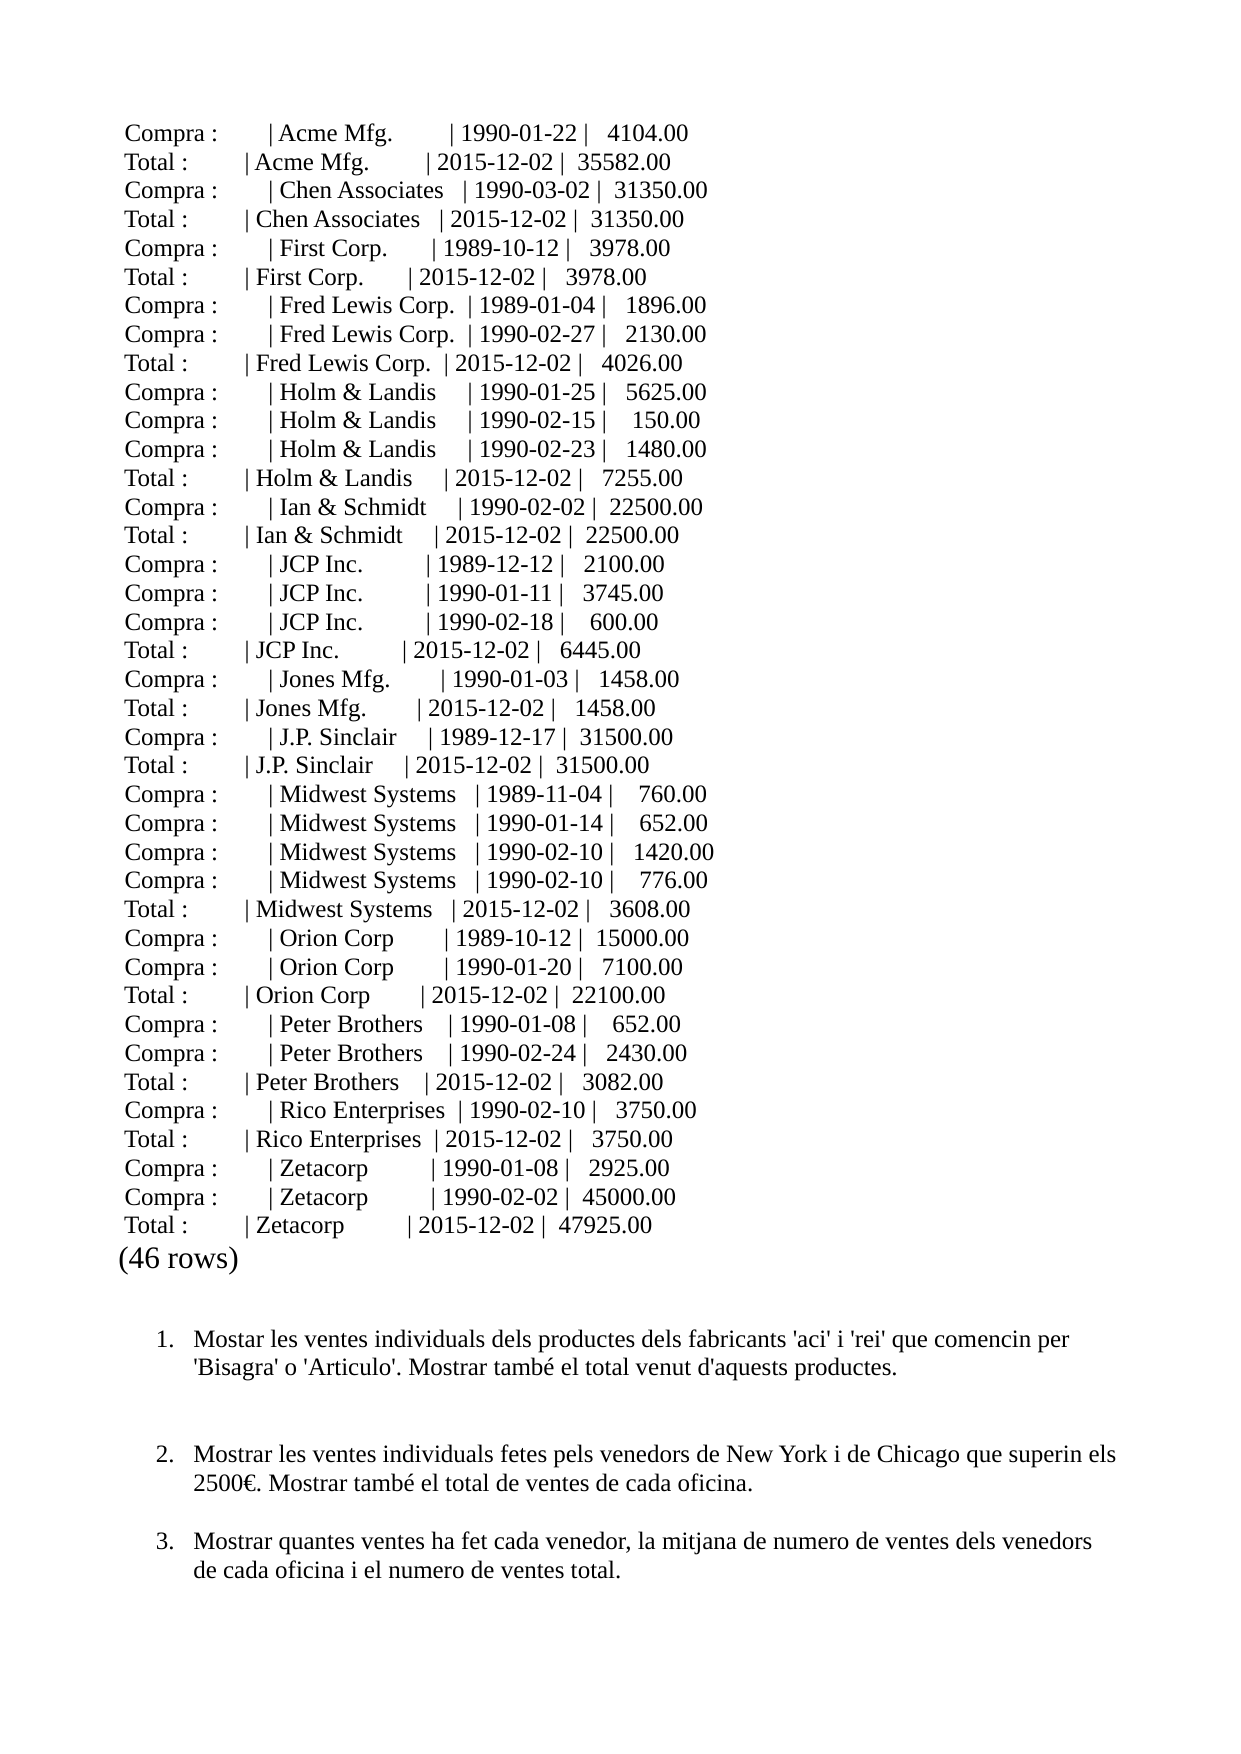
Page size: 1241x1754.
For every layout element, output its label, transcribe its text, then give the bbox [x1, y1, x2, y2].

text Total : | Rico Enterprises | 2015-12-02 | 3750.00 [118, 1124, 1122, 1153]
list Mostrar quantes ventes ha fet cada venedor, la mitjana de numero de ventes dels venedors de cada oficina i el numero de ventes total. [156, 1526, 1122, 1584]
text Compra : | Ian & Schmidt | 1990-02-02 | 22500.00 [118, 492, 1122, 521]
text Compra : | Holm & Landis | 1990-01-25 | 5625.00 [118, 377, 1122, 406]
text Compra : | Zetacorp | 1990-01-08 | 2925.00 [118, 1153, 1122, 1182]
text Compra : | First Corp. | 1989-10-12 | 3978.00 [118, 233, 1122, 262]
text Compra : | JCP Inc. | 1990-01-11 | 3745.00 [118, 578, 1122, 607]
text Total : | JCP Inc. | 2015-12-02 | 6445.00 [118, 636, 1122, 664]
text Compra : | Orion Corp | 1990-01-20 | 7100.00 [118, 952, 1122, 981]
text Compra : | Midwest Systems | 1990-02-10 | 776.00 [118, 866, 1122, 894]
text Compra : | Midwest Systems | 1989-11-04 | 760.00 [118, 779, 1122, 808]
text Compra : | Fred Lewis Corp. | 1990-02-27 | 2130.00 [118, 319, 1122, 348]
text Compra : | Fred Lewis Corp. | 1989-01-04 | 1896.00 [118, 291, 1122, 319]
text Compra : | Holm & Landis | 1990-02-23 | 1480.00 [118, 434, 1122, 463]
text Total : | Chen Associates | 2015-12-02 | 31350.00 [118, 204, 1122, 233]
text (46 rows) [118, 1239, 1122, 1275]
text Compra : | Holm & Landis | 1990-02-15 | 150.00 [118, 406, 1122, 434]
text Compra : | Chen Associates | 1990-03-02 | 31350.00 [118, 176, 1122, 204]
text Compra : | Zetacorp | 1990-02-02 | 45000.00 [118, 1182, 1122, 1211]
text Compra : | Acme Mfg. | 1990-01-22 | 4104.00 [118, 118, 1122, 147]
text Total : | Zetacorp | 2015-12-02 | 47925.00 [118, 1211, 1122, 1239]
text Compra : | Orion Corp | 1989-10-12 | 15000.00 [118, 923, 1122, 952]
text Total : | Jones Mfg. | 2015-12-02 | 1458.00 [118, 693, 1122, 722]
text Total : | Orion Corp | 2015-12-02 | 22100.00 [118, 981, 1122, 1009]
text Total : | J.P. Sinclair | 2015-12-02 | 31500.00 [118, 751, 1122, 779]
text Compra : | Rico Enterprises | 1990-02-10 | 3750.00 [118, 1096, 1122, 1124]
text Total : | Holm & Landis | 2015-12-02 | 7255.00 [118, 463, 1122, 492]
text Compra : | Jones Mfg. | 1990-01-03 | 1458.00 [118, 664, 1122, 693]
text Compra : | Peter Brothers | 1990-02-24 | 2430.00 [118, 1038, 1122, 1067]
text Total : | Midwest Systems | 2015-12-02 | 3608.00 [118, 894, 1122, 923]
text Total : | Peter Brothers | 2015-12-02 | 3082.00 [118, 1067, 1122, 1096]
text Total : | Fred Lewis Corp. | 2015-12-02 | 4026.00 [118, 348, 1122, 377]
text Compra : | Midwest Systems | 1990-02-10 | 1420.00 [118, 837, 1122, 866]
text Compra : | JCP Inc. | 1990-02-18 | 600.00 [118, 607, 1122, 636]
text Compra : | J.P. Sinclair | 1989-12-17 | 31500.00 [118, 722, 1122, 751]
text Compra : | Midwest Systems | 1990-01-14 | 652.00 [118, 808, 1122, 837]
text Total : | First Corp. | 2015-12-02 | 3978.00 [118, 262, 1122, 291]
list Mostar les ventes individuals dels productes dels fabricants 'aci' i 'rei' que comencin per 'Bisagra' o 'Articulo'. Mostrar també el total venut d'aquests productes. [156, 1324, 1122, 1381]
list Mostrar les ventes individuals fetes pels venedors de New York i de Chicago que superin els 2500€. Mostrar també el total de ventes de cada oficina. [156, 1439, 1122, 1497]
text Compra : | JCP Inc. | 1989-12-12 | 2100.00 [118, 549, 1122, 578]
text Total : | Acme Mfg. | 2015-12-02 | 35582.00 [118, 147, 1122, 176]
text Compra : | Peter Brothers | 1990-01-08 | 652.00 [118, 1009, 1122, 1038]
text Total : | Ian & Schmidt | 2015-12-02 | 22500.00 [118, 521, 1122, 549]
